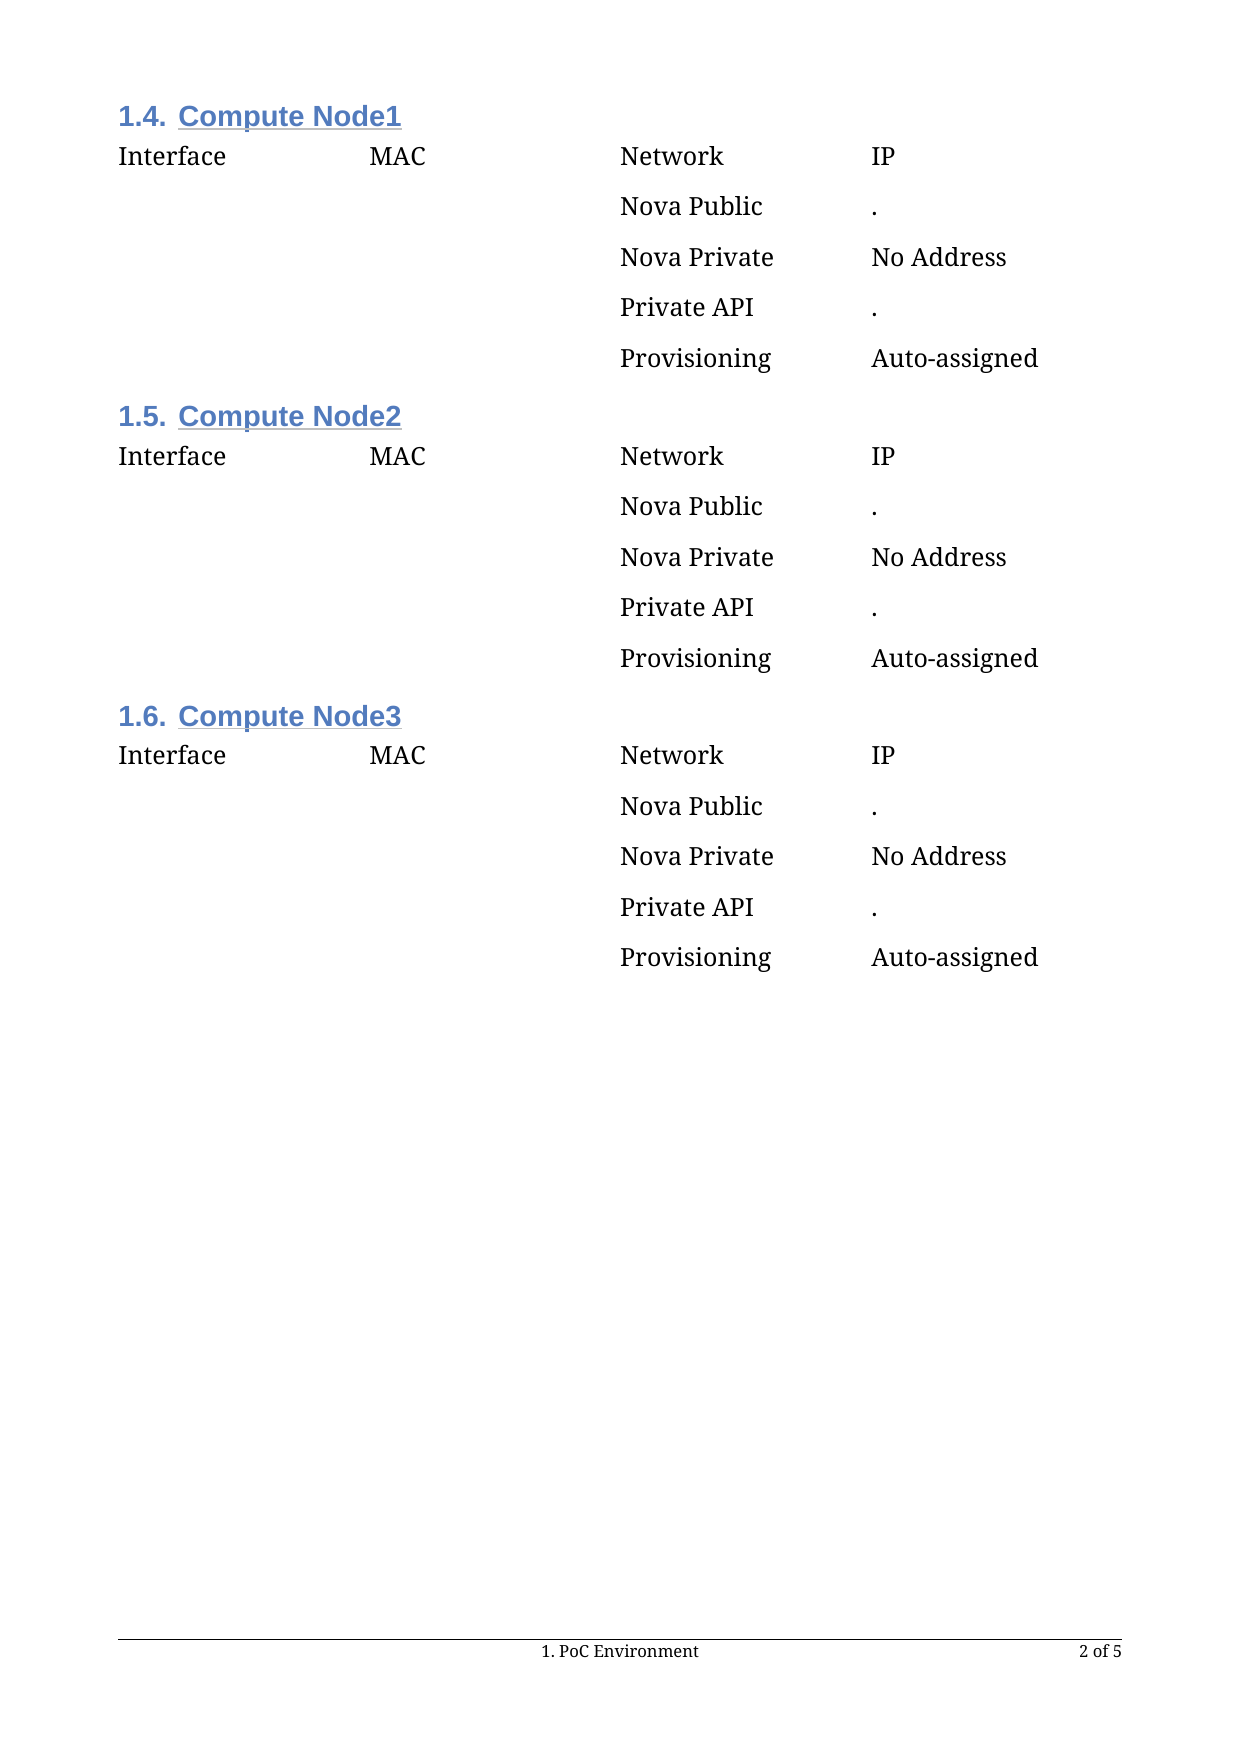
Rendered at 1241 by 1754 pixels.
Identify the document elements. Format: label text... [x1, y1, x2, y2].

table_header MAC [369, 136, 620, 186]
table_header Interface [118, 435, 369, 486]
table_cell [118, 186, 369, 237]
table_cell [118, 638, 369, 688]
table_cell Private API [620, 887, 871, 937]
table_cell [118, 338, 369, 388]
table_cell [118, 937, 369, 988]
table_cell [369, 536, 620, 587]
table_cell . [871, 486, 1122, 536]
table_cell [369, 186, 620, 237]
table_cell [369, 836, 620, 887]
table_cell Nova Private [620, 836, 871, 887]
table_header Network [620, 435, 871, 486]
table_cell [118, 786, 369, 836]
table_cell [118, 536, 369, 587]
table_cell [118, 887, 369, 937]
table_cell Auto-assigned [871, 638, 1122, 688]
table_cell Nova Public [620, 486, 871, 536]
table_cell Auto-assigned [871, 338, 1122, 388]
table_header Network [620, 136, 871, 186]
table_cell [369, 937, 620, 988]
table_cell No Address [871, 237, 1122, 287]
table_cell [118, 836, 369, 887]
table_cell [369, 587, 620, 637]
table_cell . [871, 786, 1122, 836]
table_header MAC [369, 435, 620, 486]
table_cell [369, 338, 620, 388]
table_cell Nova Private [620, 237, 871, 287]
table_cell Provisioning [620, 638, 871, 688]
table_cell Provisioning [620, 937, 871, 988]
table_cell Private API [620, 587, 871, 637]
subtitle Compute Node3 [118, 698, 1122, 732]
table_cell [369, 237, 620, 287]
table_cell [369, 638, 620, 688]
table_cell Provisioning [620, 338, 871, 388]
table_cell . [871, 186, 1122, 237]
table_header MAC [369, 735, 620, 786]
table_cell Nova Public [620, 786, 871, 836]
table_cell Private API [620, 287, 871, 338]
table_header IP [871, 735, 1122, 786]
table_cell [118, 287, 369, 338]
table_cell [118, 486, 369, 536]
table_cell . [871, 587, 1122, 637]
table_cell No Address [871, 836, 1122, 887]
table_header Network [620, 735, 871, 786]
table_cell No Address [871, 536, 1122, 587]
table_cell [369, 287, 620, 338]
subtitle Compute Node2 [118, 399, 1122, 432]
table_cell Nova Private [620, 536, 871, 587]
table_cell Nova Public [620, 186, 871, 237]
table_cell Auto-assigned [871, 937, 1122, 988]
subtitle Compute Node1 [118, 99, 1122, 133]
table_cell [369, 887, 620, 937]
table_header Interface [118, 735, 369, 786]
table_cell [369, 786, 620, 836]
table_header IP [871, 435, 1122, 486]
table_cell . [871, 287, 1122, 338]
table_cell [118, 237, 369, 287]
table_header Interface [118, 136, 369, 186]
table_header IP [871, 136, 1122, 186]
table_cell [369, 486, 620, 536]
table_cell [118, 587, 369, 637]
table_cell . [871, 887, 1122, 937]
